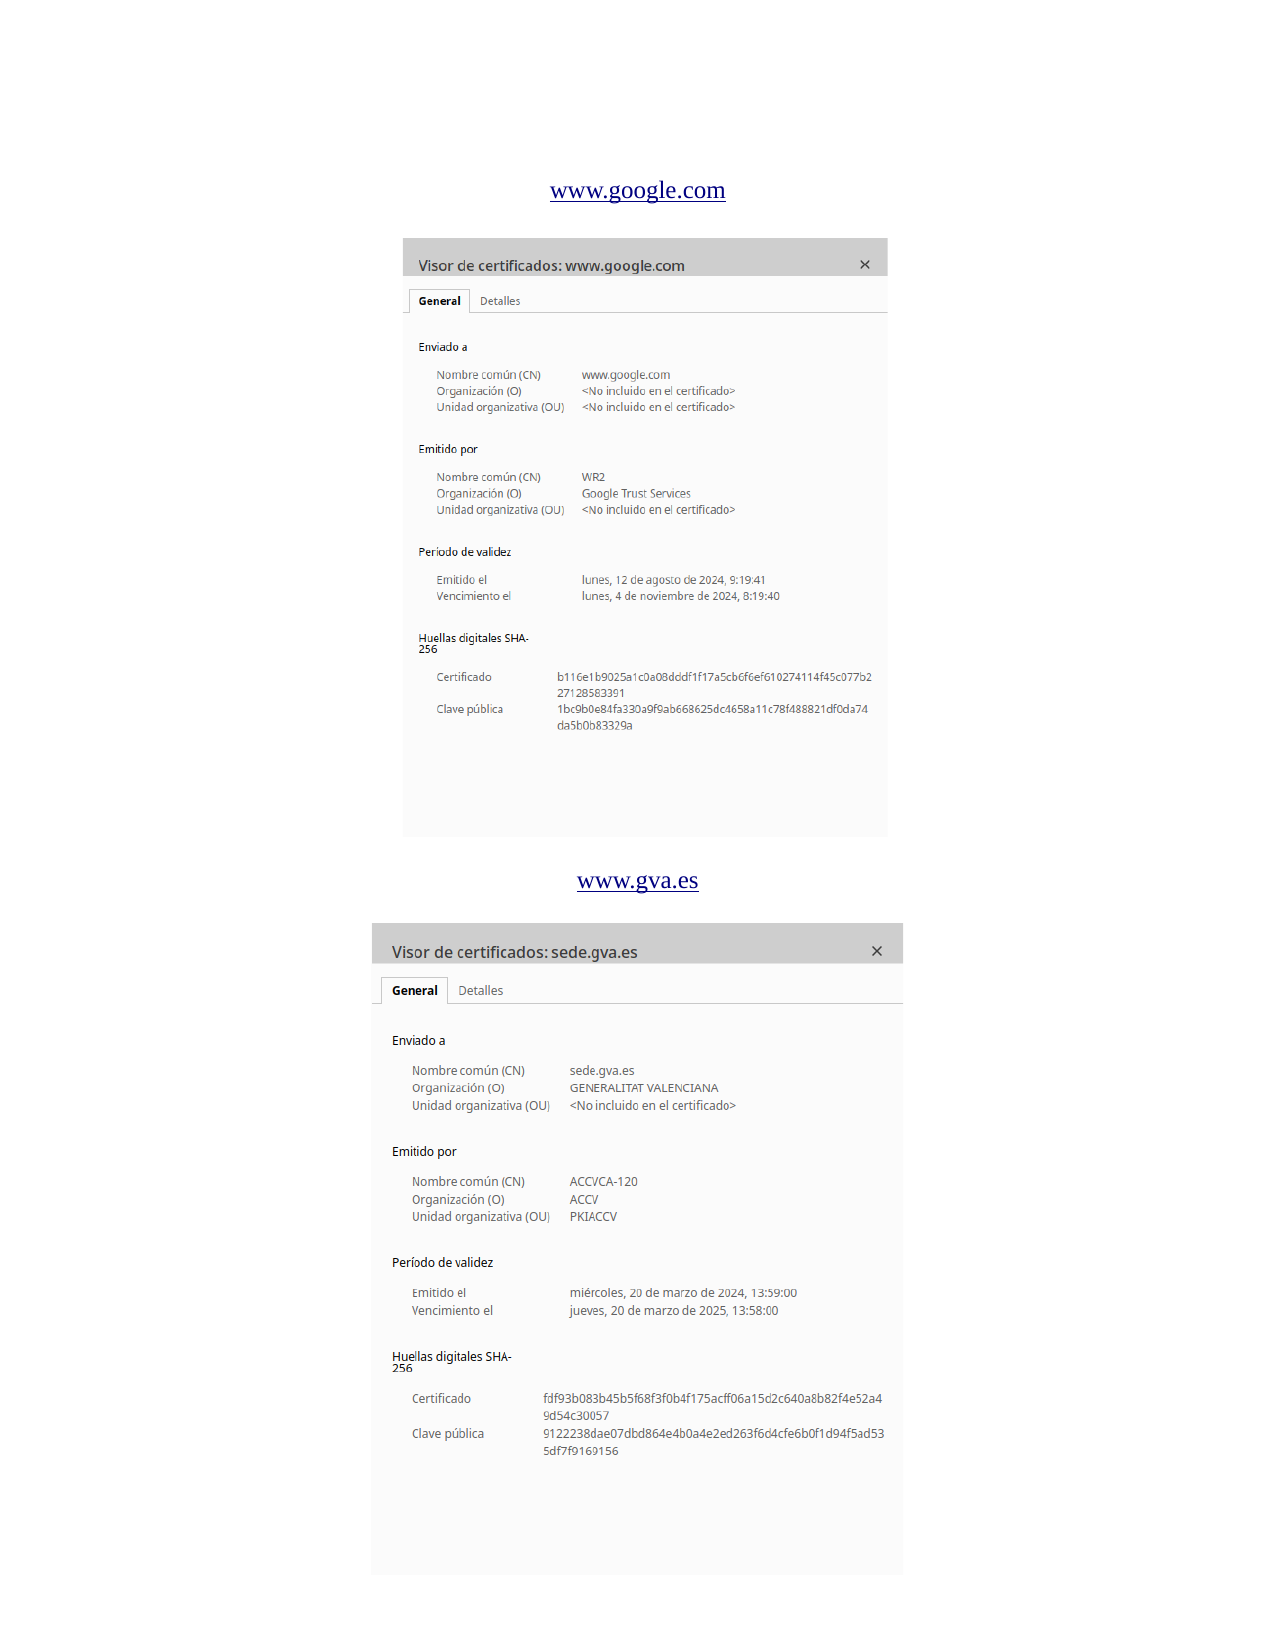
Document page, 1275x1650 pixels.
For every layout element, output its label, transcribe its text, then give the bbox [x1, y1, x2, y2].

picture [402, 238, 888, 837]
picture [371, 923, 904, 1575]
text www.gva.es [118, 866, 1157, 894]
text www.google.com [118, 176, 1157, 204]
